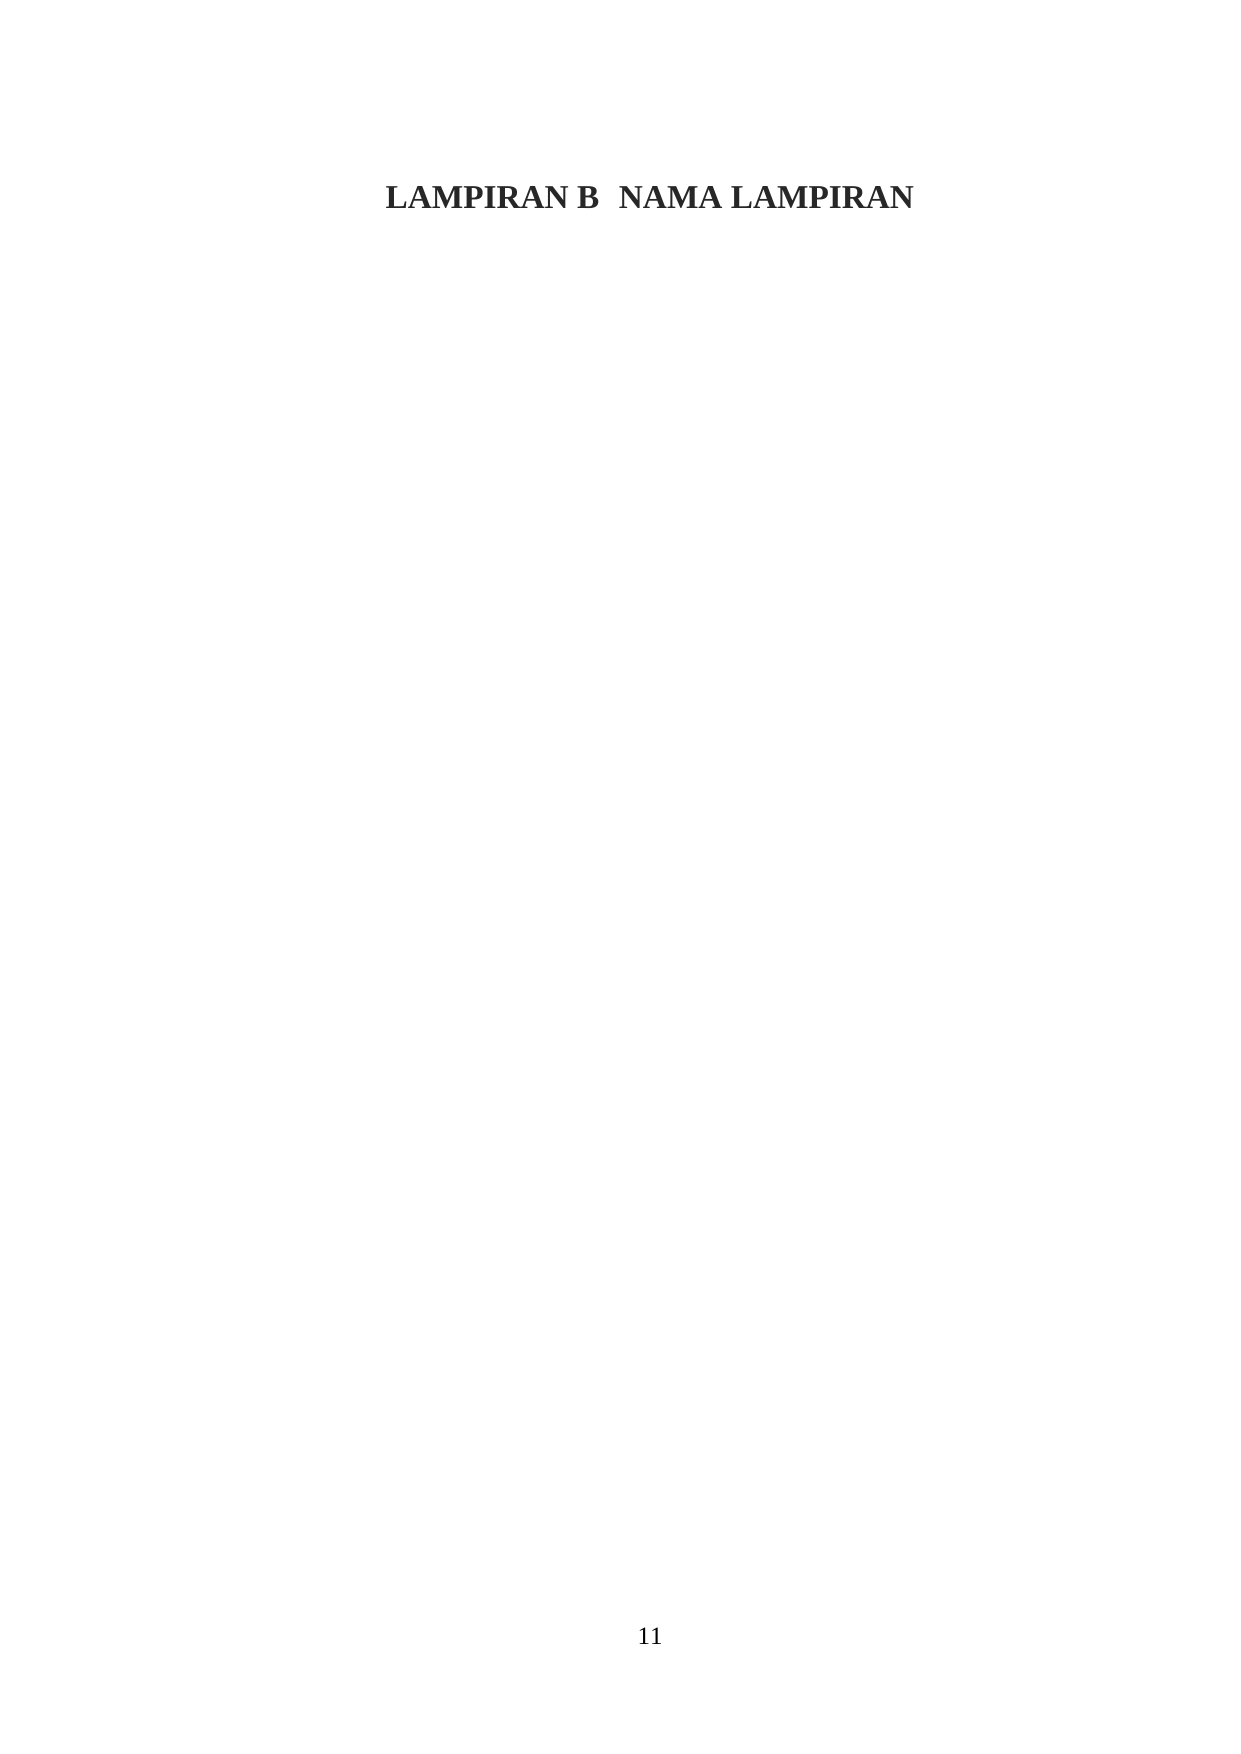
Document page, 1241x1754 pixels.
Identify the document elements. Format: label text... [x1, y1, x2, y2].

list NAMA LAMPIRAN [236, 177, 1063, 216]
